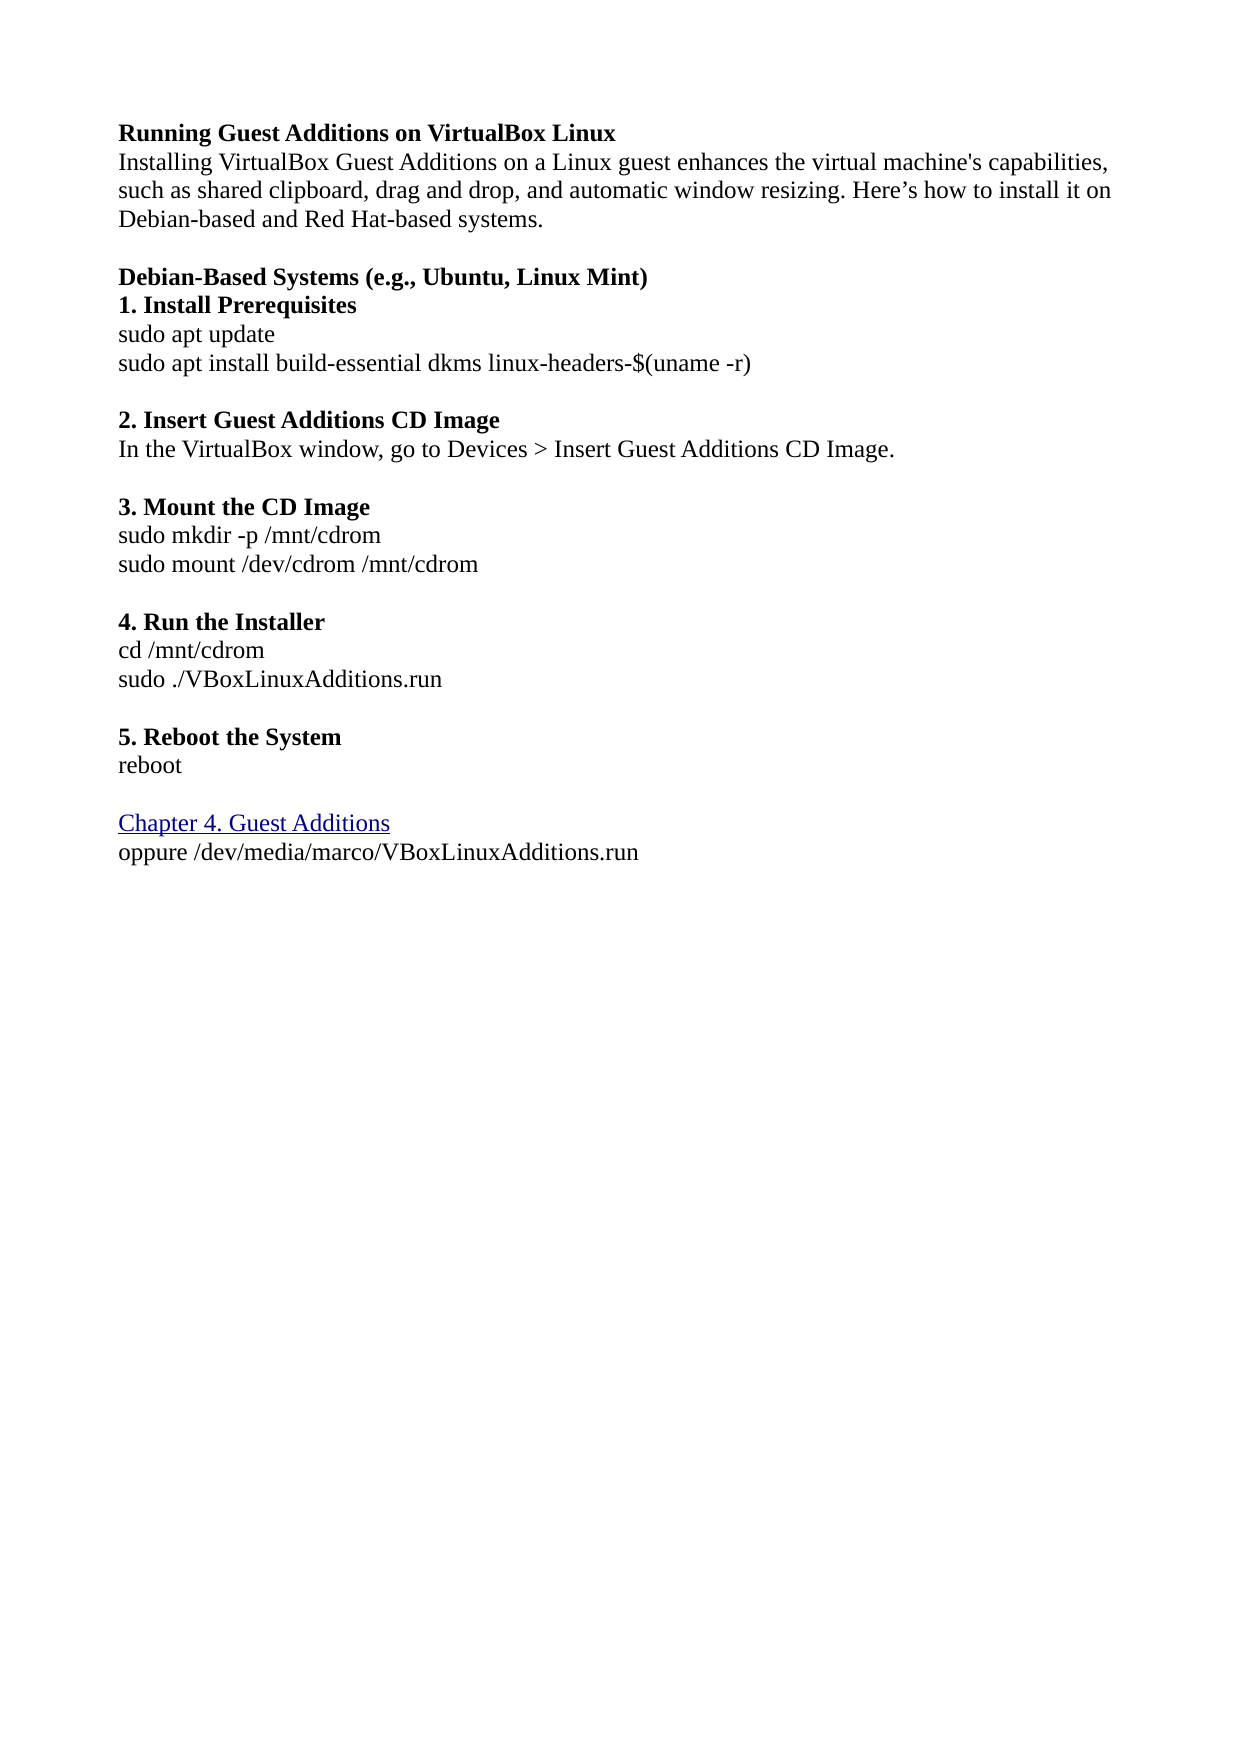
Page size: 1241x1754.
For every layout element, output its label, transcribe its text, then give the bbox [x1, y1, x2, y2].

text 2. Insert Guest Additions CD Image [118, 406, 1122, 434]
text 1. Install Prerequisites [118, 291, 1122, 319]
text oppure /dev/media/marco/VBoxLinuxAdditions.run [118, 837, 1122, 866]
text 4. Run the Installer [118, 607, 1122, 636]
text reboot [118, 751, 1122, 779]
text sudo apt install build-essential dkms linux-headers-$(uname -r) [118, 348, 1122, 377]
text Chapter 4. Guest Additions [118, 808, 1122, 837]
text Installing VirtualBox Guest Additions on a Linux guest enhances the virtual machine's capabilities, such as shared clipboard, drag and drop, and automatic window resizing. Here’s how to install it on Debian-based and Red Hat-based systems. [118, 147, 1122, 233]
text In the VirtualBox window, go to Devices > Insert Guest Additions CD Image. [118, 434, 1122, 463]
text 5. Reboot the System [118, 722, 1122, 751]
text sudo ./VBoxLinuxAdditions.run [118, 664, 1122, 693]
text sudo mkdir -p /mnt/cdrom [118, 521, 1122, 549]
text Running Guest Additions on VirtualBox Linux [118, 118, 1122, 147]
text 3. Mount the CD Image [118, 492, 1122, 521]
text sudo mount /dev/cdrom /mnt/cdrom [118, 549, 1122, 578]
text cd /mnt/cdrom [118, 636, 1122, 664]
text sudo apt update [118, 319, 1122, 348]
text Debian-Based Systems (e.g., Ubuntu, Linux Mint) [118, 262, 1122, 291]
